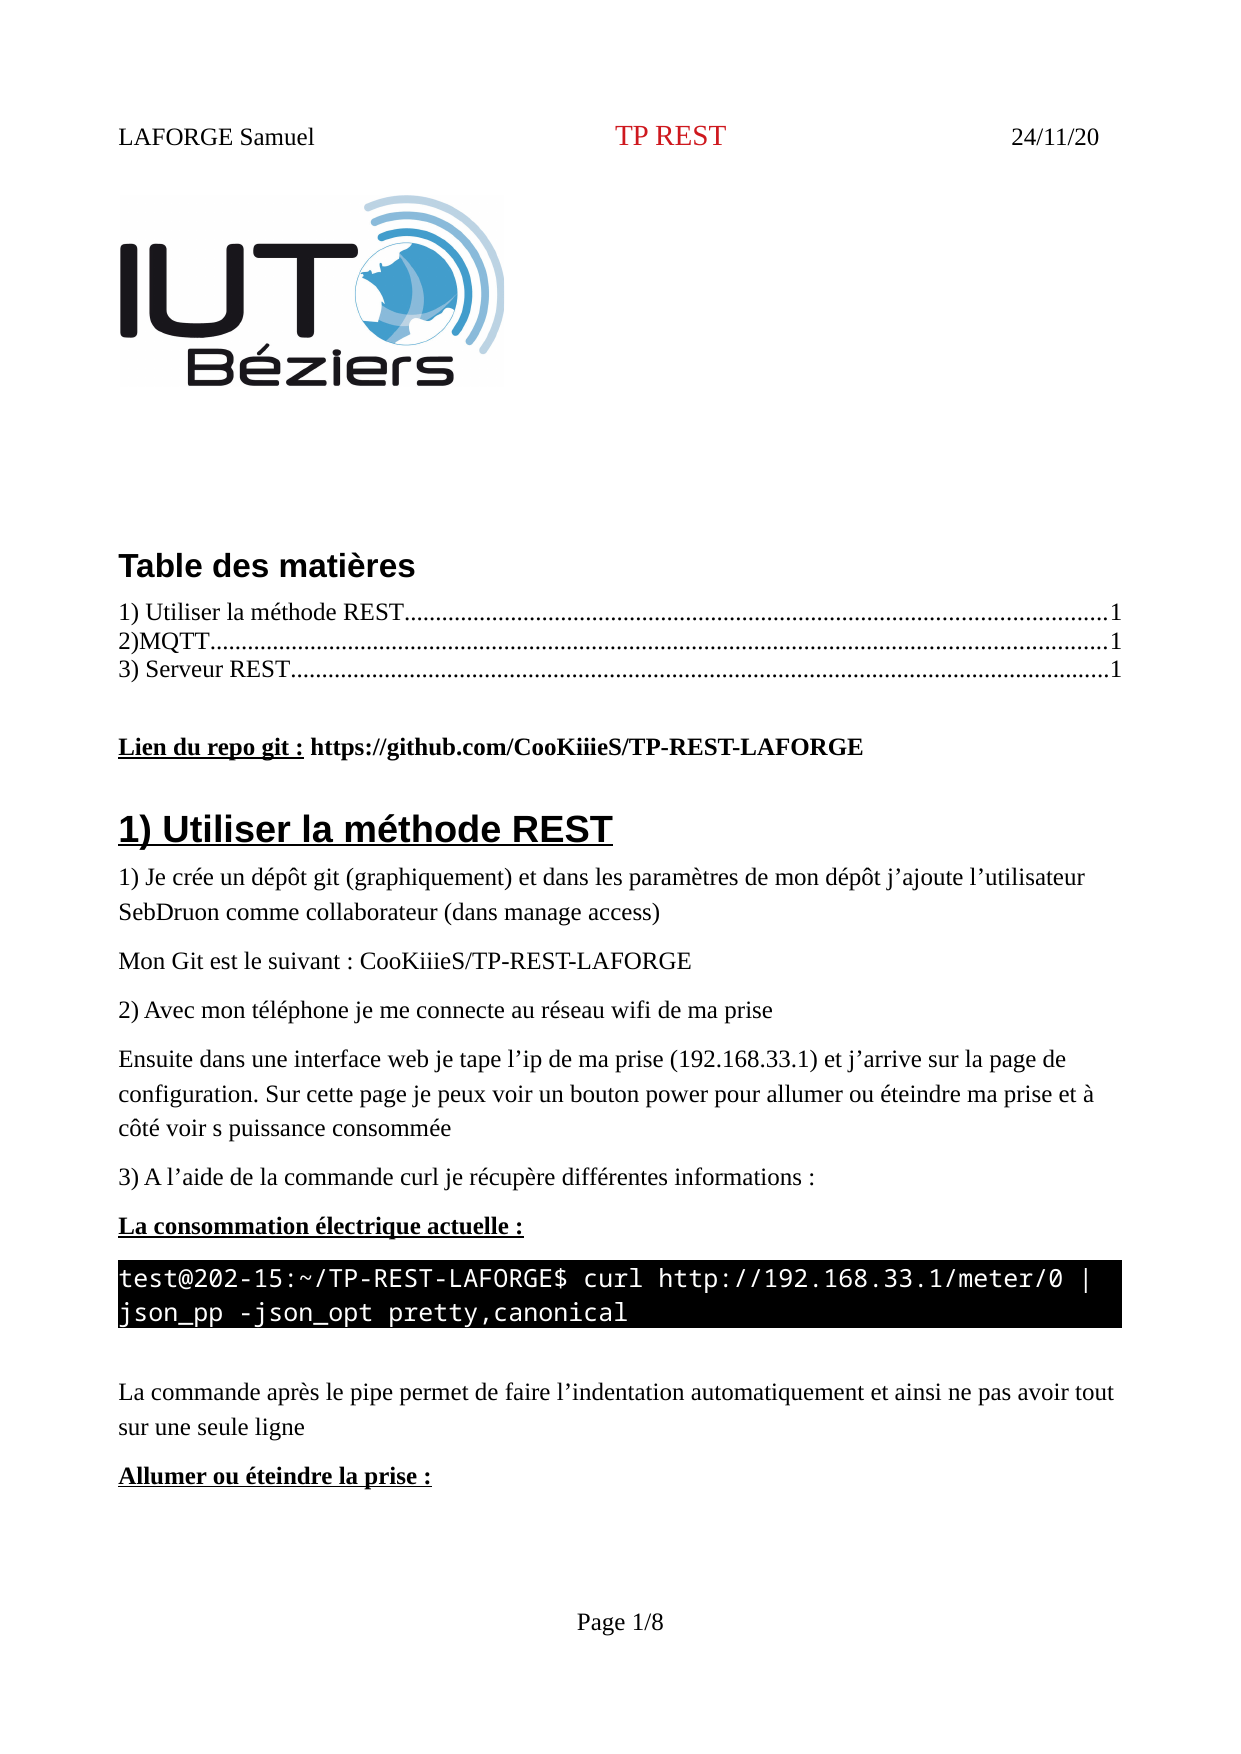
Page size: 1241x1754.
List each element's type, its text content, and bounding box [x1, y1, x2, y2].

text Mon Git est le suivant : CooKiiieS/TP-REST-LAFORGE [118, 946, 1122, 975]
text 2) Avec mon téléphone je me connecte au réseau wifi de ma prise [118, 995, 1122, 1024]
text Ensuite dans une interface web je tape l’ip de ma prise (192.168.33.1) et j’arrive sur la page de configuration. Sur cette page je peux voir un bouton power pour allumer ou éteindre ma prise et à côté voir s puissance consommée [118, 1044, 1122, 1142]
text 1) Utiliser la méthode REST 1 [118, 597, 1122, 626]
text 2)MQTT 1 [118, 626, 1122, 654]
text 3) A l’aide de la commande curl je récupère différentes informations : [118, 1162, 1122, 1191]
text Allumer ou éteindre la prise : [118, 1461, 1122, 1490]
text La consommation électrique actuelle : [118, 1211, 1122, 1240]
text test@202-15:~/TP-REST-LAFORGE$ curl http://192.168.33.1/meter/0 | json_pp -json_opt pretty,canonical [118, 1260, 1122, 1328]
text 3) Serveur REST 1 [118, 654, 1122, 683]
picture [120, 195, 505, 387]
text 1) Je crée un dépôt git (graphiquement) et dans les paramètres de mon dépôt j’ajoute l’utilisateur SebDruon comme collaborateur (dans manage access) [118, 862, 1122, 926]
subtitle 1) Utiliser la méthode REST [118, 806, 1122, 850]
text Lien du repo git : https://github.com/CooKiiieS/TP-REST-LAFORGE [118, 732, 1122, 761]
text La commande après le pipe permet de faire l’indentation automatiquement et ainsi ne pas avoir tout sur une seule ligne [118, 1377, 1122, 1441]
subtitle Table des matières [118, 546, 1122, 584]
